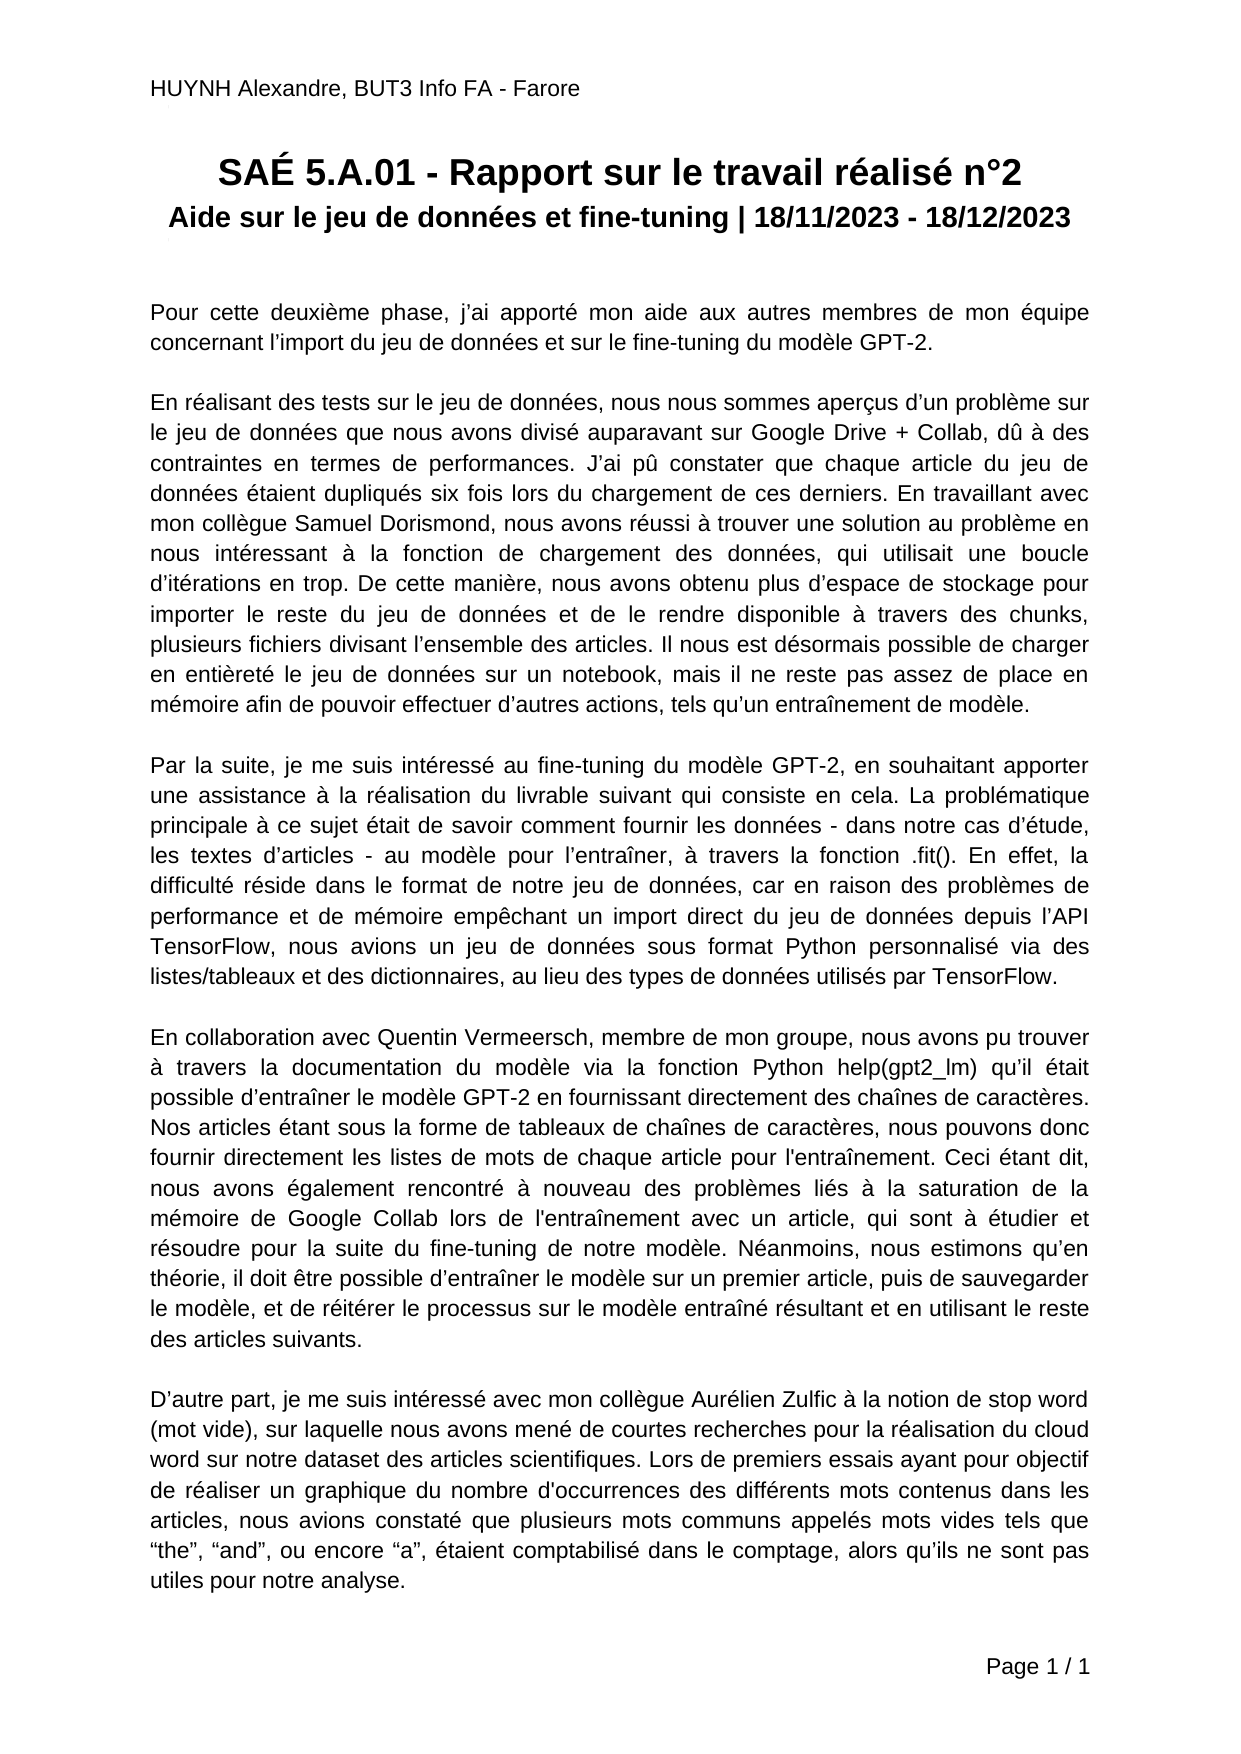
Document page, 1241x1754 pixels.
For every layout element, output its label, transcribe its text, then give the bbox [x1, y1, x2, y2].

text Par la suite, je me suis intéressé au fine-tuning du modèle GPT-2, en souhaitant apporter une assistance à la réalisation du livrable suivant qui consiste en cela. La problématique principale à ce sujet était de savoir comment fournir les données - dans notre cas d’étude, les textes d’articles - au modèle pour l’entraîner, à travers la fonction .fit(). En effet, la difficulté réside dans le format de notre jeu de données, car en raison des problèmes de performance et de mémoire empêchant un import direct du jeu de données depuis l’API TensorFlow, nous avions un jeu de données sous format Python personnalisé via des listes/tableaux et des dictionnaires, au lieu des types de données utilisés par TensorFlow. [150, 752, 1090, 989]
text SAÉ 5.A.01 - Rapport sur le travail réalisé n°2 [150, 150, 1090, 193]
text En réalisant des tests sur le jeu de données, nous nous sommes aperçus d’un problème sur le jeu de données que nous avons divisé auparavant sur Google Drive + Collab, dû à des contraintes en termes de performances. J’ai pû constater que chaque article du jeu de données étaient dupliqués six fois lors du chargement de ces derniers. En travaillant avec mon collègue Samuel Dorismond, nous avons réussi à trouver une solution au problème en nous intéressant à la fonction de chargement des données, qui utilisait une boucle d’itérations en trop. De cette manière, nous avons obtenu plus d’espace de stockage pour importer le reste du jeu de données et de le rendre disponible à travers des chunks, plusieurs fichiers divisant l’ensemble des articles. Il nous est désormais possible de charger en entièreté le jeu de données sur un notebook, mais il ne reste pas assez de place en mémoire afin de pouvoir effectuer d’autres actions, tels qu’un entraînement de modèle. [150, 389, 1090, 718]
text D’autre part, je me suis intéressé avec mon collègue Aurélien Zulfic à la notion de stop word (mot vide), sur laquelle nous avons mené de courtes recherches pour la réalisation du cloud word sur notre dataset des articles scientifiques. Lors de premiers essais ayant pour objectif de réaliser un graphique du nombre d'occurrences des différents mots contenus dans les articles, nous avions constaté que plusieurs mots communs appelés mots vides tels que “the”, “and”, ou encore “a”, étaient comptabilisé dans le comptage, alors qu’ils ne sont pas utiles pour notre analyse. [150, 1386, 1090, 1594]
text Aide sur le jeu de données et fine-tuning | 18/11/2023 - 18/12/2023 [150, 199, 1090, 233]
text En collaboration avec Quentin Vermeersch, membre de mon groupe, nous avons pu trouver à travers la documentation du modèle via la fonction Python help(gpt2_lm) qu’il était possible d’entraîner le modèle GPT-2 en fournissant directement des chaînes de caractères. Nos articles étant sous la forme de tableaux de chaînes de caractères, nous pouvons donc fournir directement les listes de mots de chaque article pour l'entraînement. Ceci étant dit, nous avons également rencontré à nouveau des problèmes liés à la saturation de la mémoire de Google Collab lors de l'entraînement avec un article, qui sont à étudier et résoudre pour la suite du fine-tuning de notre modèle. Néanmoins, nous estimons qu’en théorie, il doit être possible d’entraîner le modèle sur un premier article, puis de sauvegarder le modèle, et de réitérer le processus sur le modèle entraîné résultant et en utilisant le reste des articles suivants. [150, 1023, 1090, 1352]
text Pour cette deuxième phase, j’ai apporté mon aide aux autres membres de mon équipe concernant l’import du jeu de données et sur le fine-tuning du modèle GPT-2. [150, 298, 1090, 355]
